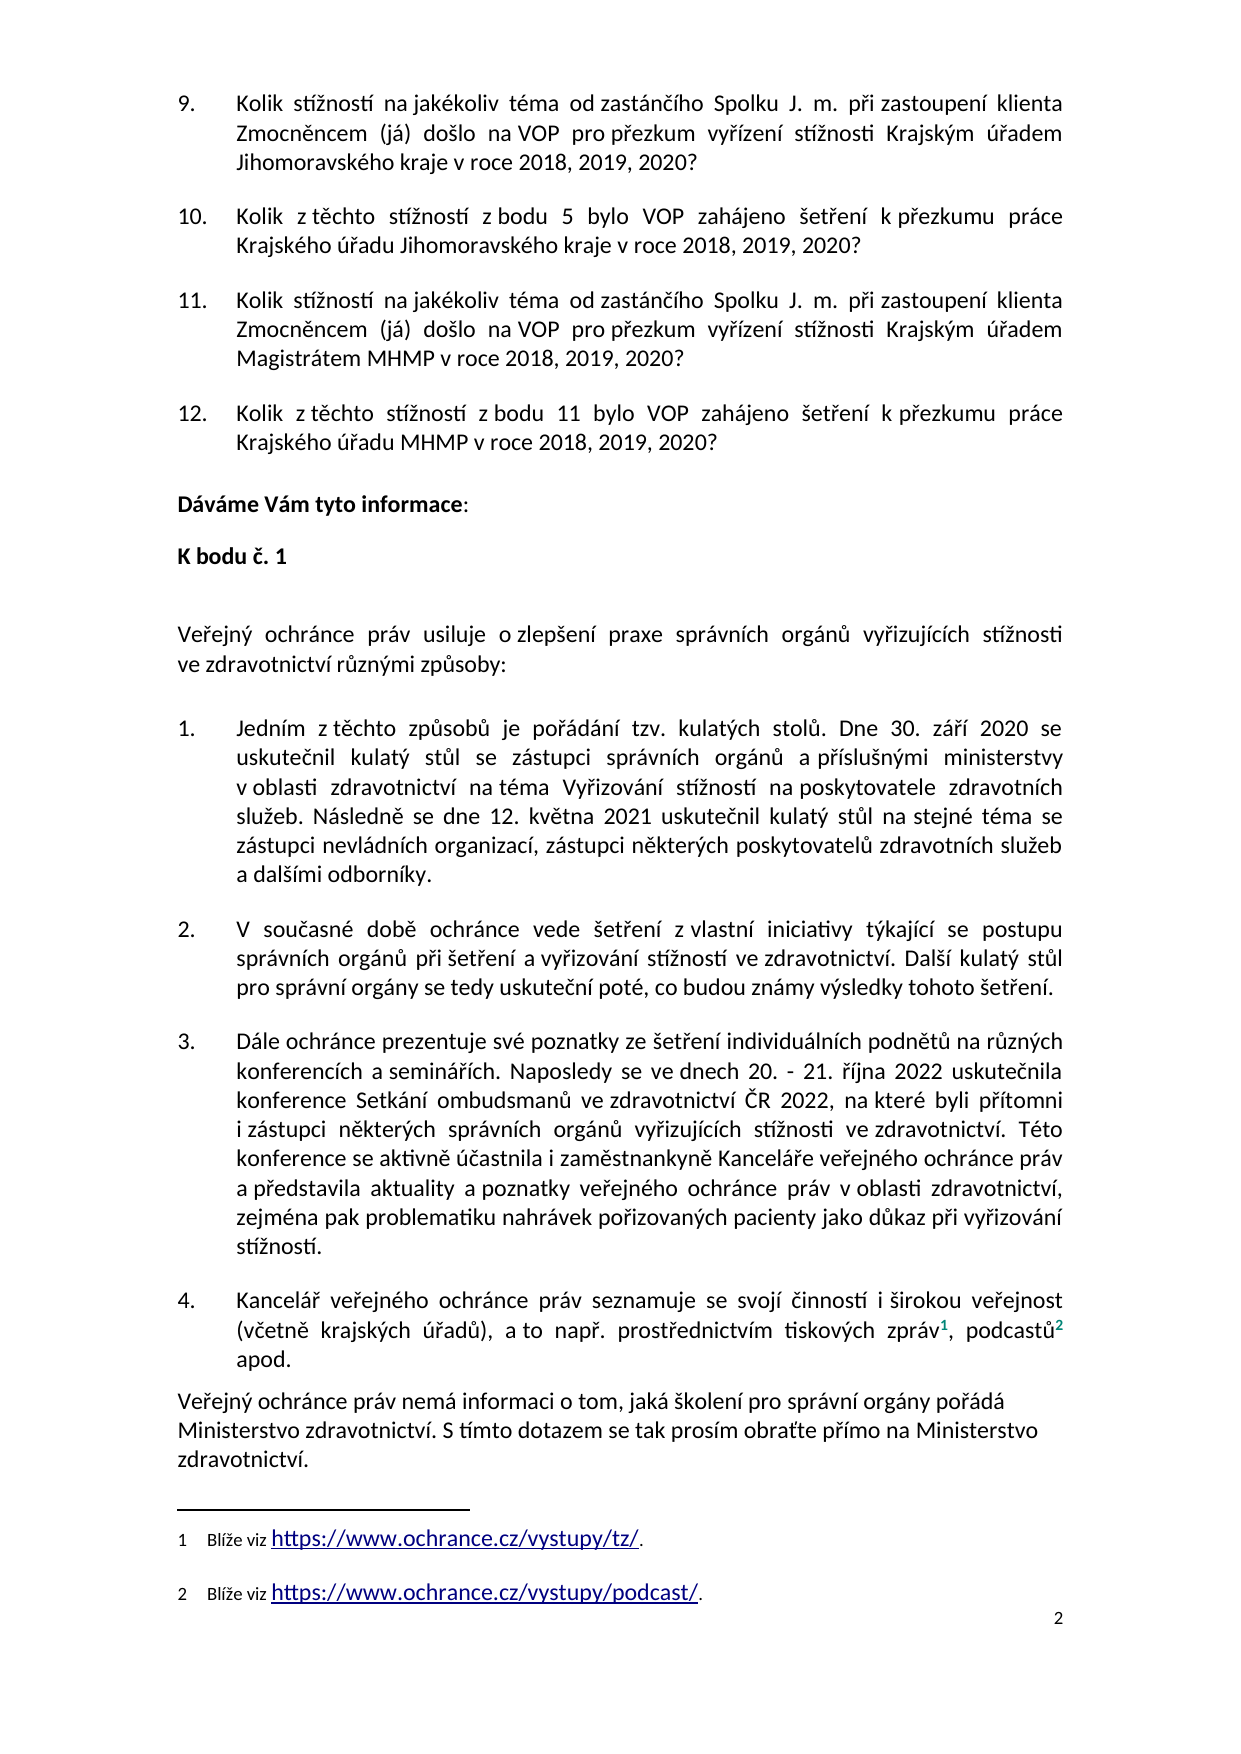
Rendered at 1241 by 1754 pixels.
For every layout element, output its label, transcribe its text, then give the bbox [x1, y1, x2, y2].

list Blíže viz https://www.ochrance.cz/vystupy/tz/. [177, 1523, 1063, 1552]
list Kancelář veřejného ochránce práv seznamuje se svojí činností i širokou veřejnost (včetně krajských úřadů), a to např. prostřednictvím tiskových zpráv, podcastů apod. [177, 1286, 1063, 1373]
list V současné době ochránce vede šetření z vlastní iniciativy týkající se postupu správních orgánů při šetření a vyřizování stížností ve zdravotnictví. Další kulatý stůl pro správní orgány se tedy uskuteční poté, co budou známy výsledky tohoto šetření. [177, 914, 1063, 1001]
subtitle K bodu č. 1 [177, 541, 1063, 570]
list Kolik stížností na jakékoliv téma od zastánčího Spolku J. m. při zastoupení klienta Zmocněncem (já) došlo na VOP pro přezkum vyřízení stížnosti Krajským úřadem Jihomoravského kraje v roce 2018, 2019, 2020? [177, 88, 1063, 176]
list Blíže viz https://www.ochrance.cz/vystupy/podcast/. [177, 1577, 1063, 1606]
text Dáváme Vám tyto informace: [177, 489, 1063, 519]
list Kolik stížností na jakékoliv téma od zastánčího Spolku J. m. při zastoupení klienta Zmocněncem (já) došlo na VOP pro přezkum vyřízení stížnosti Krajským úřadem Magistrátem MHMP v roce 2018, 2019, 2020? [177, 285, 1063, 373]
list Jedním z těchto způsobů je pořádání tzv. kulatých stolů. Dne 30. září 2020 se uskutečnil kulatý stůl se zástupci správních orgánů a příslušnými ministerstvy v oblasti zdravotnictví na téma Vyřizování stížností na poskytovatele zdravotních služeb. Následně se dne 12. května 2021 uskutečnil kulatý stůl na stejné téma se zástupci nevládních organizací, zástupci některých poskytovatelů zdravotních služeb a dalšími odborníky. [177, 713, 1063, 889]
list Kolik z těchto stížností z bodu 11 bylo VOP zahájeno šetření k přezkumu práce Krajského úřadu MHMP v roce 2018, 2019, 2020? [177, 398, 1063, 456]
list Kolik z těchto stížností z bodu 5 bylo VOP zahájeno šetření k přezkumu práce Krajského úřadu Jihomoravského kraje v roce 2018, 2019, 2020? [177, 201, 1063, 260]
text Veřejný ochránce práv usiluje o zlepšení praxe správních orgánů vyřizujících stížnosti ve zdravotnictví různými způsoby: [177, 619, 1063, 678]
text Veřejný ochránce práv nemá informaci o tom, jaká školení pro správní orgány pořádá Ministerstvo zdravotnictví. S tímto dotazem se tak prosím obraťte přímo na Ministerstvo zdravotnictví. [177, 1386, 1063, 1474]
list Dále ochránce prezentuje své poznatky ze šetření individuálních podnětů na různých konferencích a seminářích. Naposledy se ve dnech 20. - 21. října 2022 uskutečnila konference Setkání ombudsmanů ve zdravotnictví ČR 2022, na které byli přítomni i zástupci některých správních orgánů vyřizujících stížnosti ve zdravotnictví. Této konference se aktivně účastnila i zaměstnankyně Kanceláře veřejného ochránce práv a představila aktuality a poznatky veřejného ochránce práv v oblasti zdravotnictví, zejména pak problematiku nahrávek pořizovaných pacienty jako důkaz při vyřizování stížností. [177, 1026, 1063, 1261]
